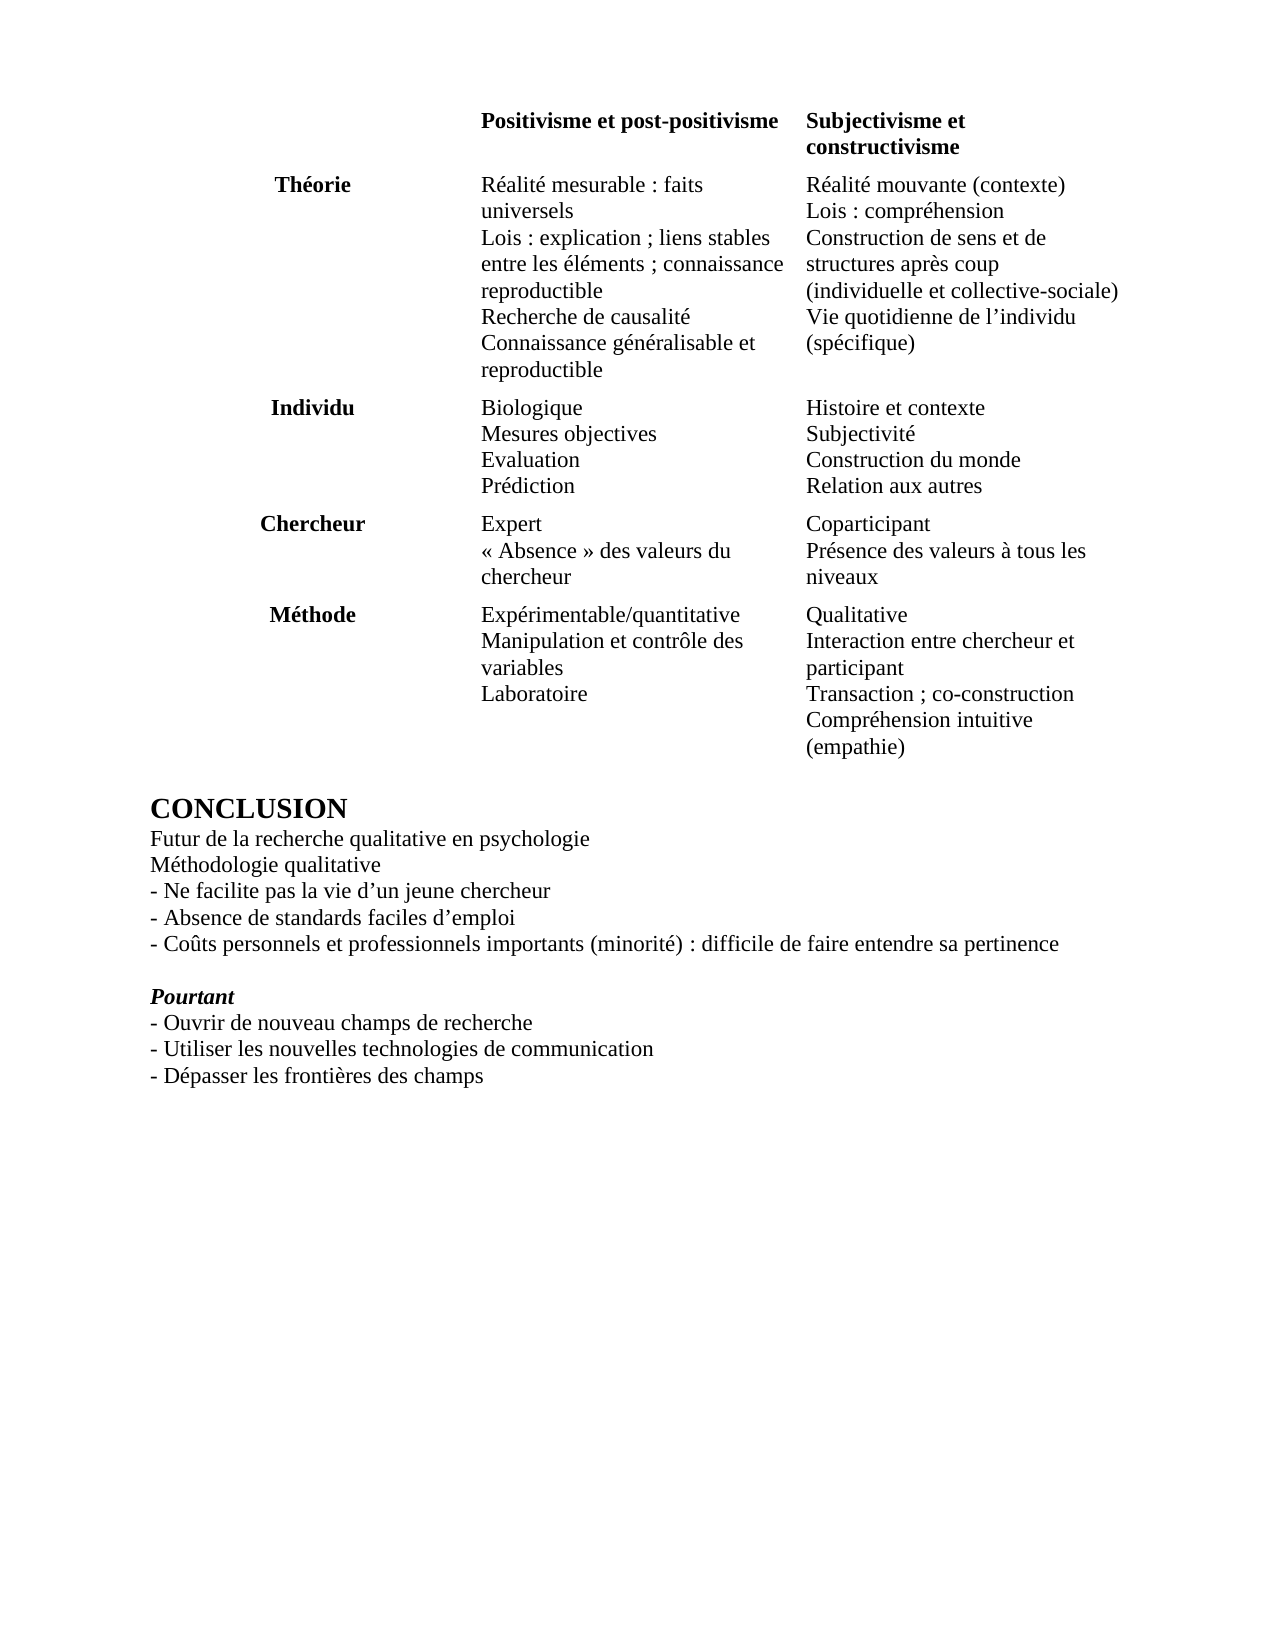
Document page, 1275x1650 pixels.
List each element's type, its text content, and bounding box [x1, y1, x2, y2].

text - Absence de standards faciles d’emploi [150, 904, 1125, 930]
table_cell Qualitative Interaction entre chercheur et participant Transaction ; co-construction Compréhension intuitive (empathie) [800, 595, 1125, 765]
text Méthodologie qualitative [150, 851, 1125, 877]
text - Utiliser les nouvelles technologies de communication [150, 1036, 1125, 1062]
text CONCLUSION [150, 791, 1125, 825]
table_cell Réalité mesurable : faits universels Lois : explication ; liens stables entre les éléments ; connaissance reproductible Recherche de causalité Connaissance généralisable et reproductible [475, 166, 800, 388]
table_cell Théorie [150, 166, 475, 388]
table_header [150, 101, 475, 166]
table_cell Individu [150, 388, 475, 505]
table_cell Chercheur [150, 505, 475, 595]
text Pourtant [150, 983, 1125, 1009]
table_cell Expérimentable/quantitative Manipulation et contrôle des variables Laboratoire [475, 595, 800, 765]
table_cell Méthode [150, 595, 475, 765]
table_cell Expert « Absence » des valeurs du chercheur [475, 505, 800, 595]
text - Ne facilite pas la vie d’un jeune chercheur [150, 877, 1125, 904]
text - Coûts personnels et professionnels importants (minorité) : difficile de faire entendre sa pertinence [150, 930, 1125, 956]
table_header Positivisme et post-positivisme [475, 101, 800, 166]
text - Ouvrir de nouveau champs de recherche [150, 1009, 1125, 1036]
table_cell Coparticipant Présence des valeurs à tous les niveaux [800, 505, 1125, 595]
table_cell Biologique Mesures objectives Evaluation Prédiction [475, 388, 800, 505]
table_header Subjectivisme et constructivisme [800, 101, 1125, 166]
table_cell Réalité mouvante (contexte) Lois : compréhension Construction de sens et de structures après coup (individuelle et collective-sociale) Vie quotidienne de l’individu (spécifique) [800, 166, 1125, 388]
table_cell Histoire et contexte Subjectivité Construction du monde Relation aux autres [800, 388, 1125, 505]
text - Dépasser les frontières des champs [150, 1062, 1125, 1088]
text Futur de la recherche qualitative en psychologie [150, 825, 1125, 851]
